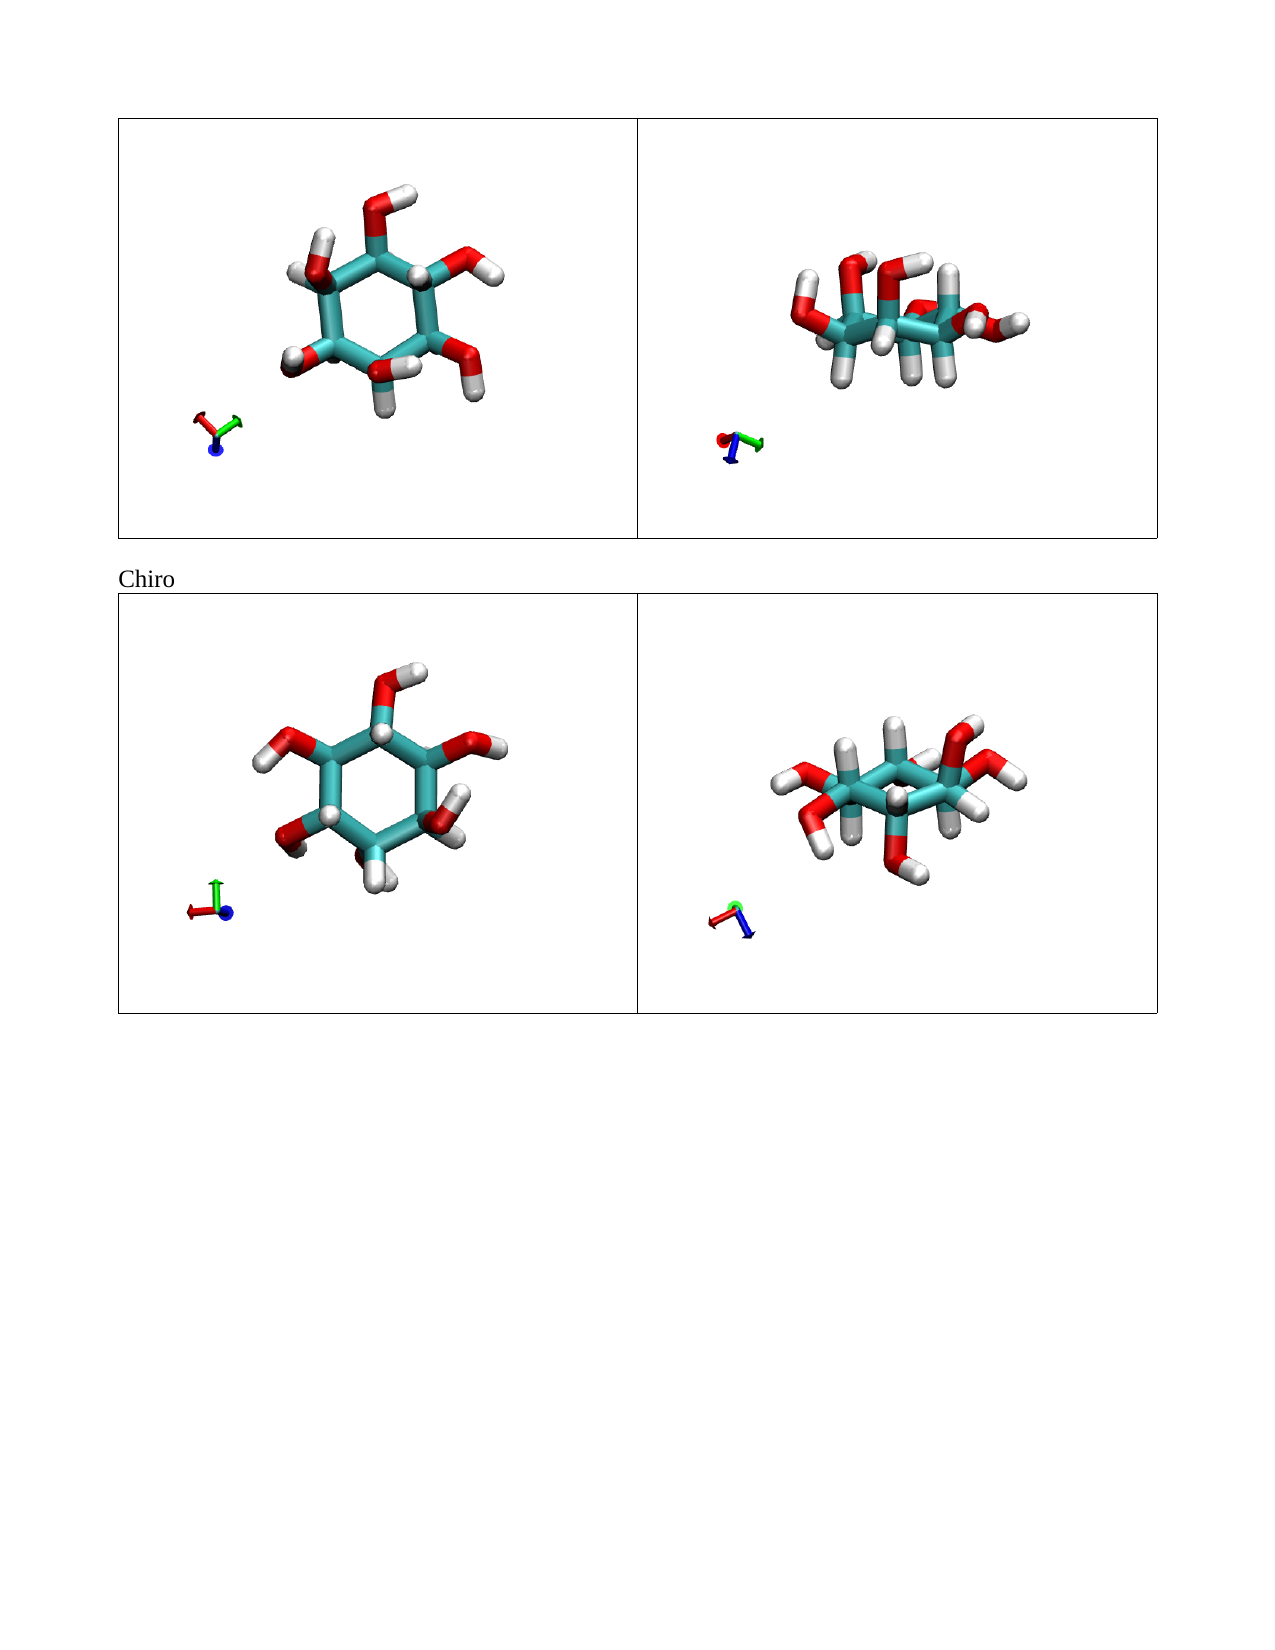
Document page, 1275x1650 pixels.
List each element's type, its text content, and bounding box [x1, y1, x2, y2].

picture [123, 123, 632, 505]
picture [643, 123, 1152, 505]
picture [643, 599, 1152, 980]
picture [123, 599, 632, 980]
text Chiro [118, 566, 1157, 593]
table_header [638, 119, 1157, 538]
table_header [119, 594, 637, 1013]
table_header [638, 980, 1157, 1013]
table_header [638, 594, 1157, 979]
table_header [119, 119, 637, 538]
